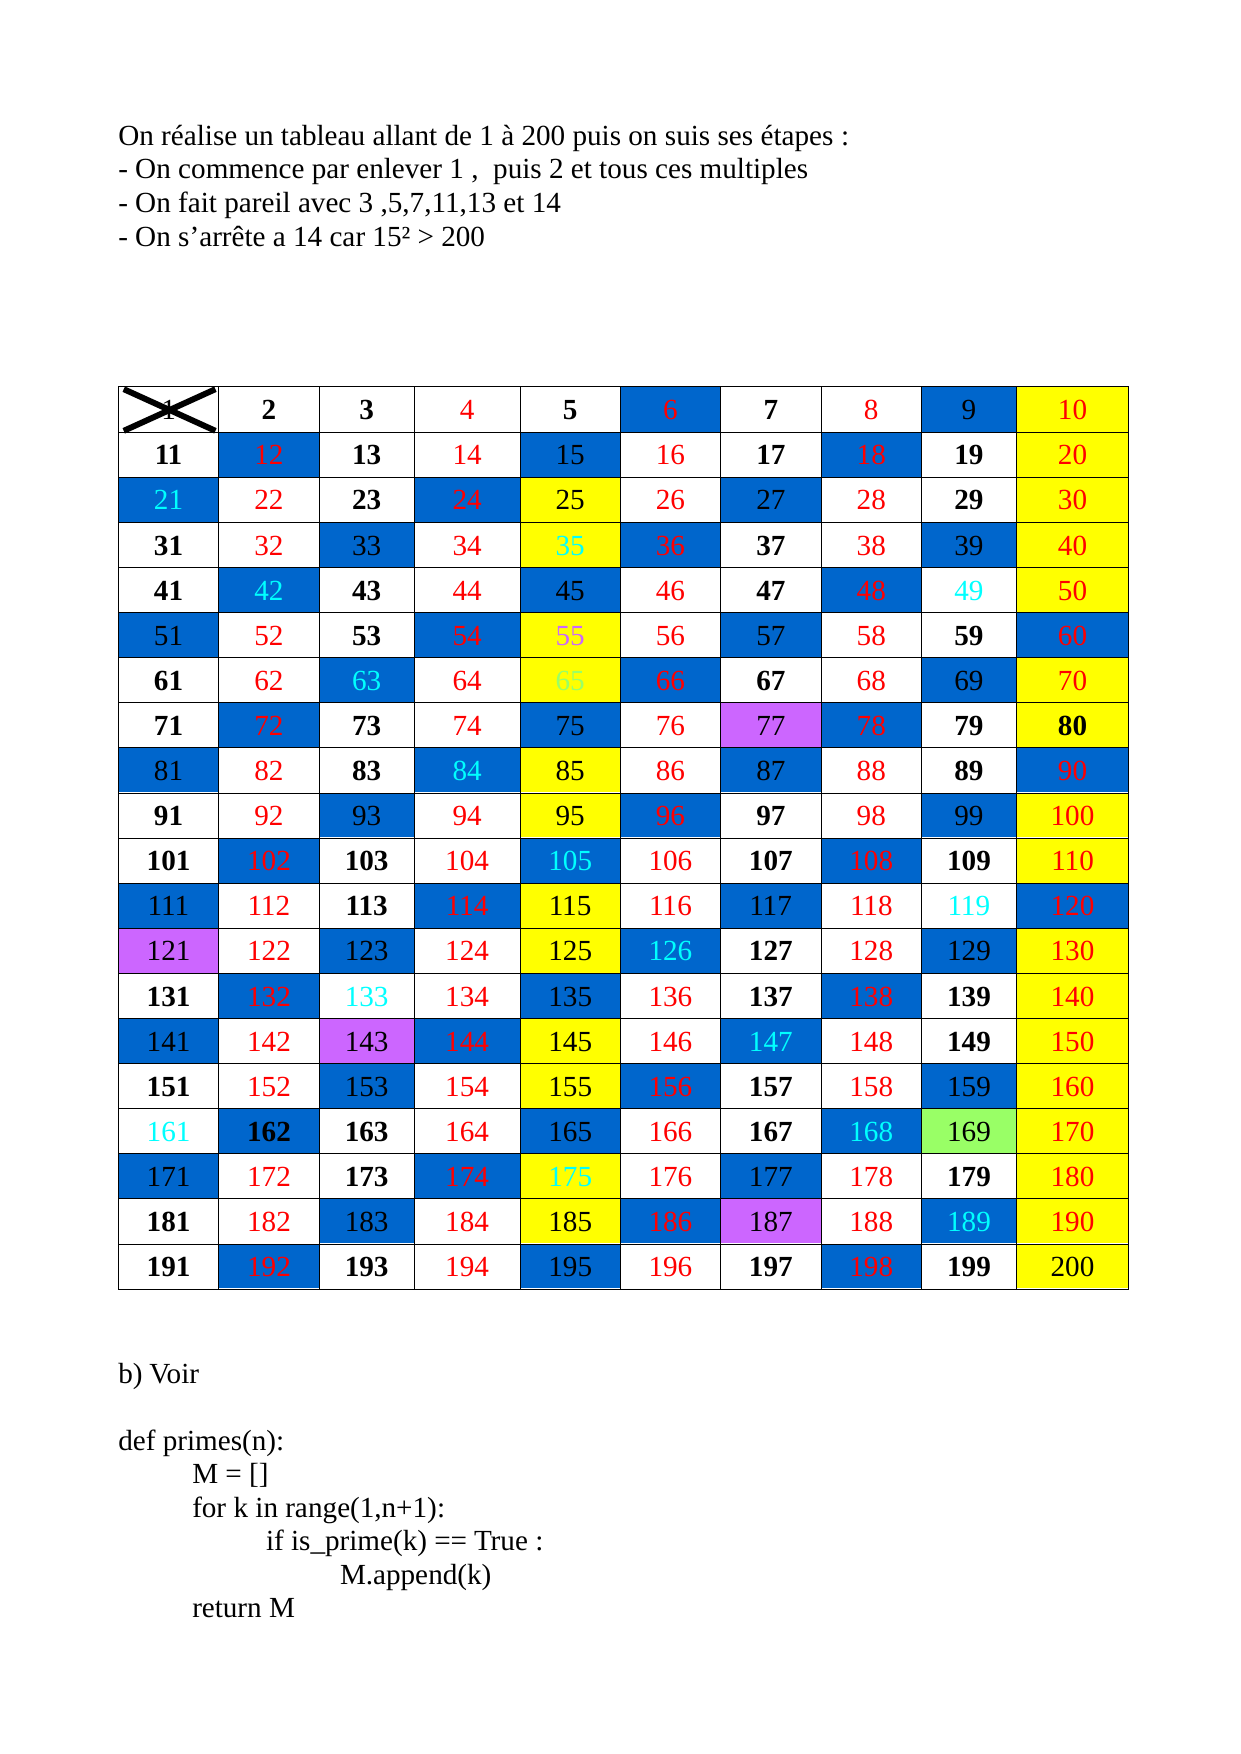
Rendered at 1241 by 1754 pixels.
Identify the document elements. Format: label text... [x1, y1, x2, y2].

table_cell 27 [721, 478, 821, 522]
table_cell 79 [922, 703, 1016, 747]
table_cell 71 [119, 703, 218, 747]
text def primes(n): [118, 1423, 1122, 1456]
table_header 4 [415, 387, 520, 432]
table_cell 45 [521, 568, 620, 612]
table_header 1 [179, 387, 218, 432]
table_cell 42 [219, 568, 319, 612]
table_cell 57 [721, 613, 821, 657]
table_cell 152 [219, 1064, 319, 1108]
table_header 7 [721, 387, 821, 432]
table_cell 66 [621, 658, 720, 702]
table_cell 139 [922, 974, 1016, 1018]
table_cell 149 [922, 1019, 1016, 1063]
table_cell 184 [415, 1199, 520, 1243]
table_cell 138 [822, 974, 921, 1018]
table_cell 137 [721, 974, 821, 1018]
table_cell 20 [1017, 433, 1128, 477]
table_cell 98 [822, 794, 921, 837]
table_cell 135 [521, 974, 620, 1018]
table_cell 187 [721, 1199, 821, 1243]
table_cell 114 [415, 884, 520, 928]
table_cell 189 [922, 1199, 1016, 1243]
table_cell 178 [822, 1154, 921, 1198]
table_cell 121 [119, 929, 218, 973]
table_cell 120 [1017, 884, 1128, 928]
table_cell 74 [415, 703, 520, 747]
table_cell 103 [320, 839, 414, 883]
table_cell 67 [721, 658, 821, 702]
table_cell 97 [721, 794, 821, 837]
table_cell 58 [822, 613, 921, 657]
table_cell 43 [320, 568, 414, 612]
table_cell 34 [415, 523, 520, 567]
table_cell 145 [521, 1019, 620, 1063]
table_cell 110 [1017, 839, 1128, 883]
table_cell 154 [415, 1064, 520, 1108]
table_cell 171 [119, 1154, 218, 1198]
table_cell 17 [721, 433, 821, 477]
table_cell 161 [119, 1109, 218, 1153]
table_header 3 [320, 387, 414, 432]
table_cell 29 [922, 478, 1016, 522]
text - On commence par enlever 1 , puis 2 et tous ces multiples [118, 152, 1122, 185]
table_cell 112 [219, 884, 319, 928]
table_header 2 [219, 387, 319, 432]
table_cell 133 [320, 974, 414, 1018]
table_cell 168 [822, 1109, 921, 1153]
table_cell 182 [219, 1199, 319, 1243]
table_cell 85 [521, 748, 620, 792]
table_cell 44 [415, 568, 520, 612]
table_cell 32 [219, 523, 319, 567]
table_cell 51 [119, 613, 218, 657]
table_cell 176 [621, 1154, 720, 1198]
table_cell 124 [415, 929, 520, 973]
table_cell 117 [721, 884, 821, 928]
table_cell 53 [320, 613, 414, 657]
table_cell 185 [521, 1199, 620, 1243]
table_cell 170 [1017, 1109, 1128, 1153]
table_cell 80 [1017, 703, 1128, 747]
table_cell 100 [1017, 794, 1128, 837]
table_cell 173 [320, 1154, 414, 1198]
table_cell 12 [219, 433, 319, 477]
table_cell 196 [621, 1245, 720, 1288]
table_cell 167 [721, 1109, 821, 1153]
table_cell 165 [521, 1109, 620, 1153]
table_cell 99 [922, 794, 1016, 837]
table_cell 172 [219, 1154, 319, 1198]
table_cell 49 [922, 568, 1016, 612]
table_cell 69 [922, 658, 1016, 702]
table_cell 179 [922, 1154, 1016, 1198]
table_cell 198 [822, 1245, 921, 1288]
table_cell 197 [721, 1245, 821, 1288]
table_cell 174 [415, 1154, 520, 1198]
table_cell 77 [721, 703, 821, 747]
table_cell 23 [320, 478, 414, 522]
table_cell 18 [822, 433, 921, 477]
table_cell 73 [320, 703, 414, 747]
table_cell 30 [1017, 478, 1128, 522]
table_cell 163 [320, 1109, 414, 1153]
table_cell 56 [621, 613, 720, 657]
table_cell 134 [415, 974, 520, 1018]
table_cell 155 [521, 1064, 620, 1108]
table_cell 94 [415, 794, 520, 837]
table_cell 169 [922, 1109, 1016, 1153]
table_cell 132 [219, 974, 319, 1018]
table_cell 180 [1017, 1154, 1128, 1198]
table_cell 22 [219, 478, 319, 522]
table_cell 25 [521, 478, 620, 522]
table_cell 147 [721, 1019, 821, 1063]
table_cell 48 [822, 568, 921, 612]
table_cell 186 [621, 1199, 720, 1243]
table_cell 41 [119, 568, 218, 612]
table_cell 127 [721, 929, 821, 973]
table_cell 78 [822, 703, 921, 747]
table_cell 15 [521, 433, 620, 477]
table_cell 64 [415, 658, 520, 702]
table_cell 26 [621, 478, 720, 522]
table_cell 160 [1017, 1064, 1128, 1108]
table_cell 164 [415, 1109, 520, 1153]
table_cell 65 [521, 658, 620, 702]
table_cell 194 [415, 1245, 520, 1288]
table_cell 107 [721, 839, 821, 883]
table_cell 93 [320, 794, 414, 837]
table_cell 106 [621, 839, 720, 883]
table_cell 59 [922, 613, 1016, 657]
text for k in range(1,n+1): [118, 1490, 1122, 1523]
table_cell 151 [119, 1064, 218, 1108]
table_cell 192 [219, 1245, 319, 1288]
table_cell 36 [621, 523, 720, 567]
table_cell 119 [922, 884, 1016, 928]
table_cell 89 [922, 748, 1016, 792]
table_cell 24 [415, 478, 520, 522]
table_cell 144 [415, 1019, 520, 1063]
text - On s’arrête a 14 car 15² > 200 [118, 219, 1122, 252]
table_cell 37 [721, 523, 821, 567]
table_cell 75 [521, 703, 620, 747]
table_cell 60 [1017, 613, 1128, 657]
table_header 5 [521, 387, 620, 432]
table_cell 146 [621, 1019, 720, 1063]
table_cell 104 [415, 839, 520, 883]
table_cell 131 [119, 974, 218, 1018]
table_cell 105 [521, 839, 620, 883]
table_cell 116 [621, 884, 720, 928]
table_cell 76 [621, 703, 720, 747]
table_cell 38 [822, 523, 921, 567]
table_header 9 [922, 387, 1016, 432]
text - On fait pareil avec 3 ,5,7,11,13 et 14 [118, 185, 1122, 219]
table_cell 83 [320, 748, 414, 792]
table_cell 102 [219, 839, 319, 883]
table_cell 28 [822, 478, 921, 522]
table_cell 16 [621, 433, 720, 477]
table_cell 91 [119, 794, 218, 837]
table_cell 96 [621, 794, 720, 837]
table_cell 88 [822, 748, 921, 792]
table_cell 68 [822, 658, 921, 702]
table_cell 33 [320, 523, 414, 567]
table_cell 191 [119, 1245, 218, 1288]
table_cell 61 [119, 658, 218, 702]
table_cell 162 [219, 1109, 319, 1153]
table_cell 55 [521, 613, 620, 657]
table_cell 181 [119, 1199, 218, 1243]
table_cell 52 [219, 613, 319, 657]
table_cell 84 [415, 748, 520, 792]
table_cell 156 [621, 1064, 720, 1108]
table_header 10 [1017, 387, 1128, 432]
table_header 1 [129, 387, 210, 406]
table_cell 115 [521, 884, 620, 928]
table_header 6 [621, 387, 720, 432]
table_cell 183 [320, 1199, 414, 1243]
table_cell 158 [822, 1064, 921, 1108]
table_header 1 [119, 387, 160, 432]
table_cell 148 [822, 1019, 921, 1063]
table_cell 90 [1017, 748, 1128, 792]
table_cell 188 [822, 1199, 921, 1243]
table_cell 126 [621, 929, 720, 973]
table_cell 35 [521, 523, 620, 567]
table_cell 95 [521, 794, 620, 837]
text if is_prime(k) == True : [118, 1523, 1122, 1557]
table_cell 153 [320, 1064, 414, 1108]
table_cell 130 [1017, 929, 1128, 973]
table_cell 111 [119, 884, 218, 928]
table_cell 200 [1017, 1245, 1128, 1288]
table_cell 166 [621, 1109, 720, 1153]
table_cell 113 [320, 884, 414, 928]
table_cell 82 [219, 748, 319, 792]
text M.append(k) [118, 1557, 1122, 1591]
table_cell 46 [621, 568, 720, 612]
table_cell 193 [320, 1245, 414, 1288]
table_header 1 [131, 414, 208, 432]
table_cell 190 [1017, 1199, 1128, 1243]
table_cell 108 [822, 839, 921, 883]
table_cell 195 [521, 1245, 620, 1288]
table_cell 87 [721, 748, 821, 792]
table_cell 157 [721, 1064, 821, 1108]
table_cell 70 [1017, 658, 1128, 702]
table_cell 11 [119, 433, 218, 477]
table_cell 140 [1017, 974, 1128, 1018]
table_cell 62 [219, 658, 319, 702]
table_cell 141 [119, 1019, 218, 1063]
text M = [] [118, 1456, 1122, 1490]
table_cell 136 [621, 974, 720, 1018]
table_cell 199 [922, 1245, 1016, 1288]
table_cell 86 [621, 748, 720, 792]
table_cell 122 [219, 929, 319, 973]
table_cell 175 [521, 1154, 620, 1198]
table_cell 14 [415, 433, 520, 477]
table_cell 101 [119, 839, 218, 883]
table_cell 129 [922, 929, 1016, 973]
table_cell 21 [119, 478, 218, 522]
table_cell 63 [320, 658, 414, 702]
table_cell 40 [1017, 523, 1128, 567]
table_cell 50 [1017, 568, 1128, 612]
table_cell 177 [721, 1154, 821, 1198]
table_cell 125 [521, 929, 620, 973]
table_cell 13 [320, 433, 414, 477]
table_cell 39 [922, 523, 1016, 567]
table_cell 142 [219, 1019, 319, 1063]
table_cell 92 [219, 794, 319, 837]
table_cell 81 [119, 748, 218, 792]
table_cell 54 [415, 613, 520, 657]
text b) Voir [118, 1356, 1122, 1389]
table_cell 72 [219, 703, 319, 747]
table_cell 31 [119, 523, 218, 567]
table_cell 47 [721, 568, 821, 612]
table_cell 109 [922, 839, 1016, 883]
table_cell 19 [922, 433, 1016, 477]
table_header 8 [822, 387, 921, 432]
table_cell 128 [822, 929, 921, 973]
table_cell 159 [922, 1064, 1016, 1108]
table_cell 150 [1017, 1019, 1128, 1063]
text return M [118, 1591, 1122, 1624]
table_cell 118 [822, 884, 921, 928]
text On réalise un tableau allant de 1 à 200 puis on suis ses étapes : [118, 118, 1122, 152]
table_cell 123 [320, 929, 414, 973]
table_cell 143 [320, 1019, 414, 1063]
